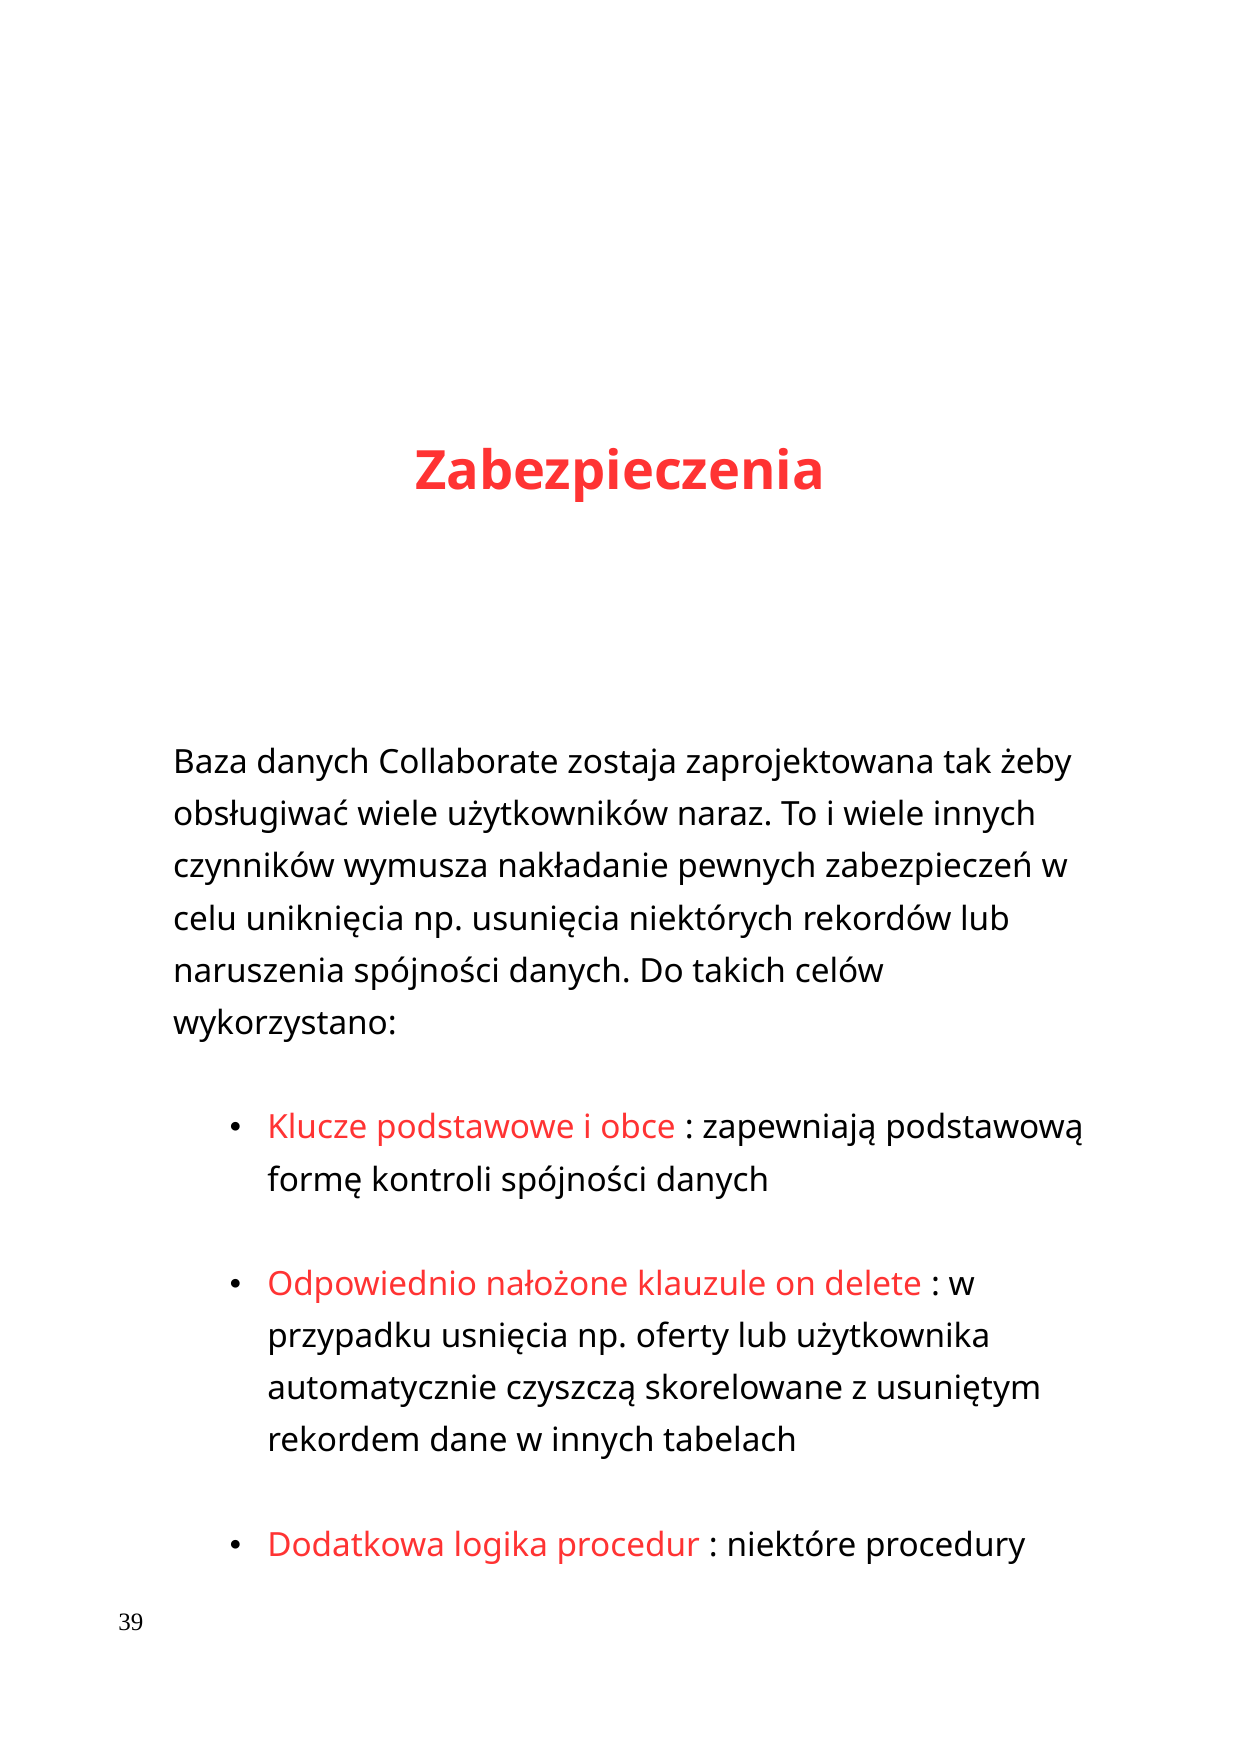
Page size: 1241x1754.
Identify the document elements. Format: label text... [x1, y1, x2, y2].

list Dodatkowa logika procedur : niektóre procedury [229, 1521, 1122, 1566]
list Zabezpieczenia [118, 431, 1122, 505]
text Baza danych Collaborate zostaja zaprojektowana tak żeby obsługiwać wiele użytkowników naraz. To i wiele innych czynników wymusza nakładanie pewnych zabezpieczeń w celu uniknięcia np. usunięcia niektórych rekordów lub naruszenia spójności danych. Do takich celów wykorzystano: [173, 738, 1080, 1044]
list Klucze podstawowe i obce : zapewniają podstawową formę kontroli spójności danych [229, 1103, 1122, 1201]
list Odpowiednio nałożone klauzule on delete : w przypadku usnięcia np. oferty lub użytkownika automatycznie czyszczą skorelowane z usuniętym rekordem dane w innych tabelach [229, 1260, 1122, 1462]
